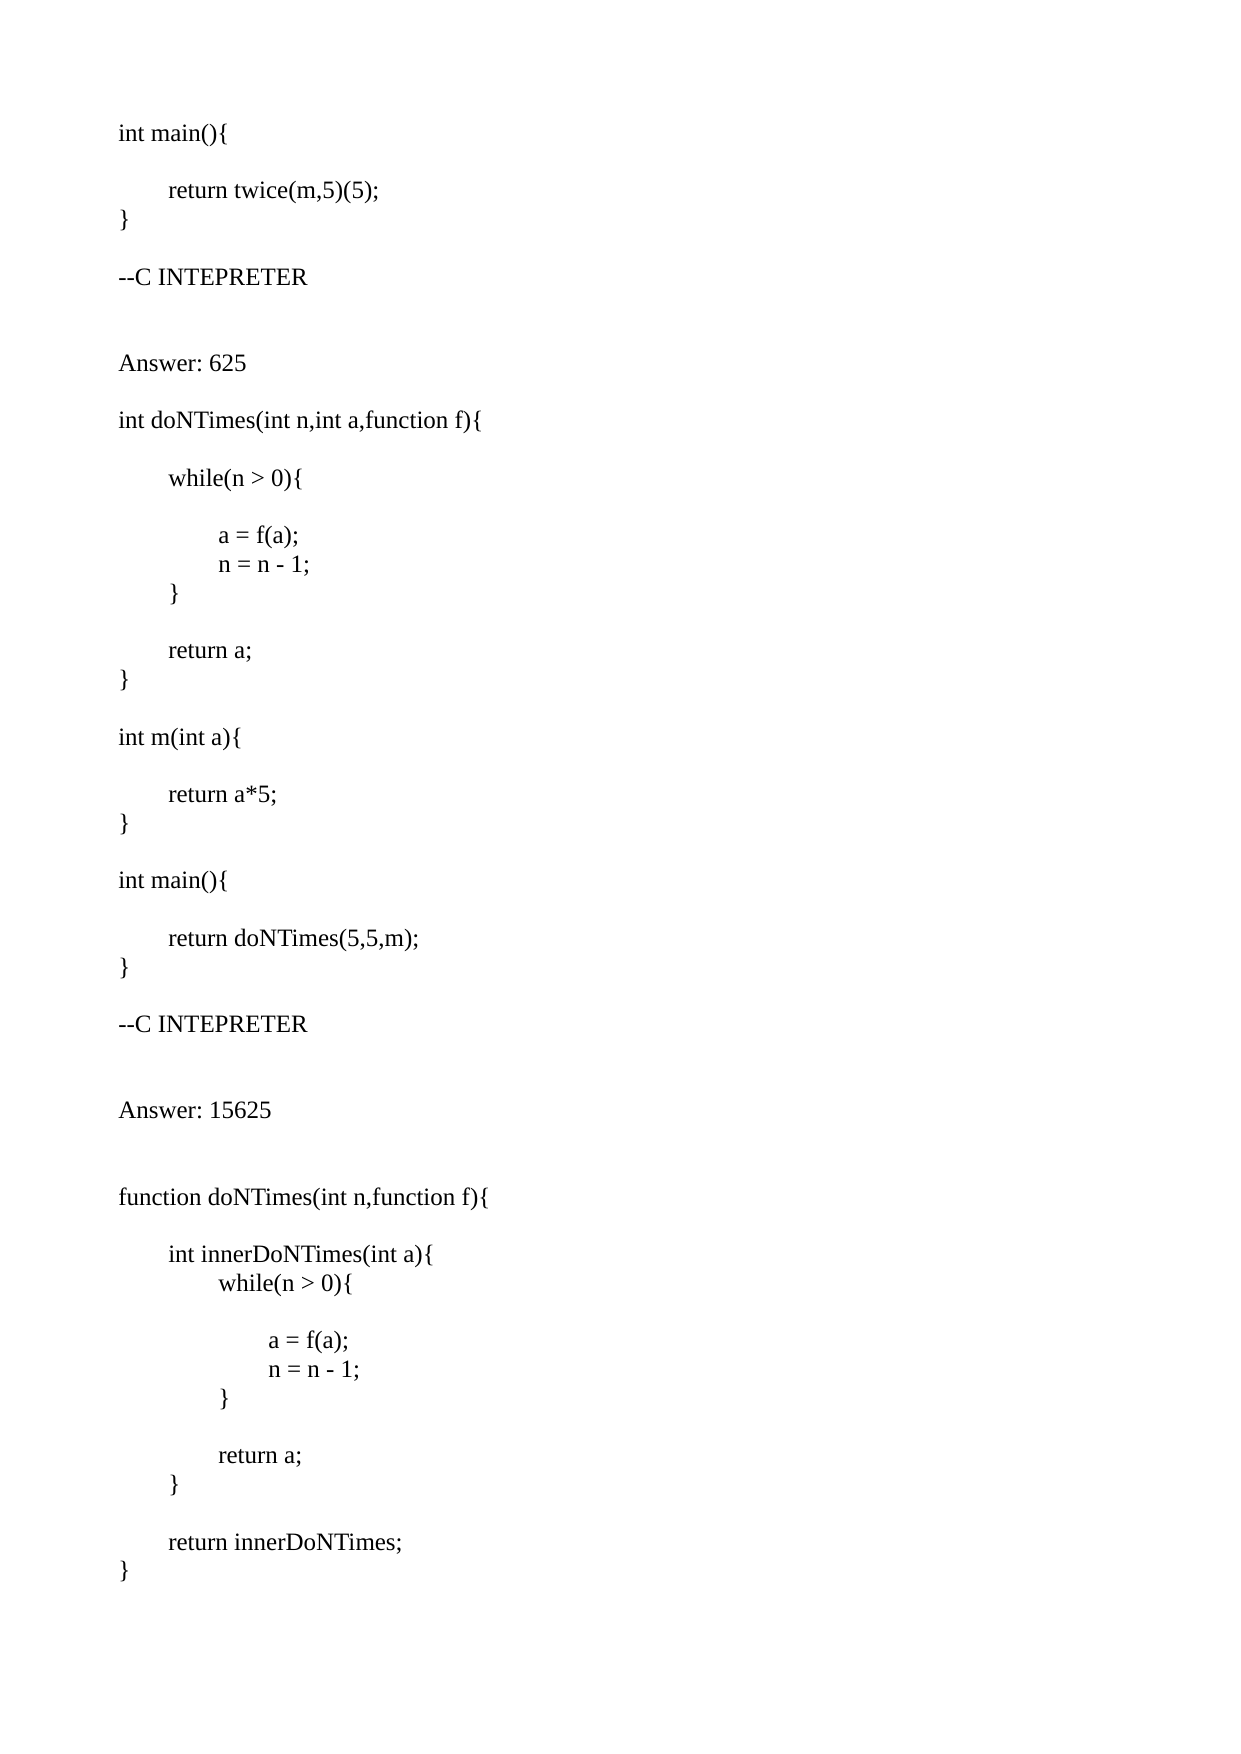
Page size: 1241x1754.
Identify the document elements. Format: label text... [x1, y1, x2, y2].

text --C INTEPRETER [118, 1009, 1122, 1038]
text return twice(m,5)(5); [118, 176, 1122, 204]
text return a*5; [118, 779, 1122, 808]
text Answer: 15625 [118, 1096, 1122, 1124]
text int main(){ [118, 866, 1122, 894]
text int m(int a){ [118, 722, 1122, 751]
text a = f(a); [118, 521, 1122, 549]
text int innerDoNTimes(int a){ [118, 1239, 1122, 1268]
text } [118, 578, 1122, 607]
text while(n > 0){ [118, 1268, 1122, 1297]
text a = f(a); [118, 1326, 1122, 1354]
text } [118, 1383, 1122, 1412]
text return a; [118, 636, 1122, 664]
text Answer: 625 [118, 348, 1122, 377]
text return a; [118, 1441, 1122, 1469]
text } [118, 1556, 1122, 1584]
text n = n - 1; [118, 1354, 1122, 1383]
text } [118, 808, 1122, 837]
text while(n > 0){ [118, 463, 1122, 492]
text function doNTimes(int n,function f){ [118, 1182, 1122, 1211]
text --C INTEPRETER [118, 262, 1122, 291]
text } [118, 664, 1122, 693]
text int doNTimes(int n,int a,function f){ [118, 406, 1122, 434]
text return innerDoNTimes; [118, 1527, 1122, 1556]
text n = n - 1; [118, 549, 1122, 578]
text return doNTimes(5,5,m); [118, 923, 1122, 952]
text } [118, 952, 1122, 981]
text } [118, 1469, 1122, 1498]
text } [118, 204, 1122, 233]
text int main(){ [118, 118, 1122, 147]
